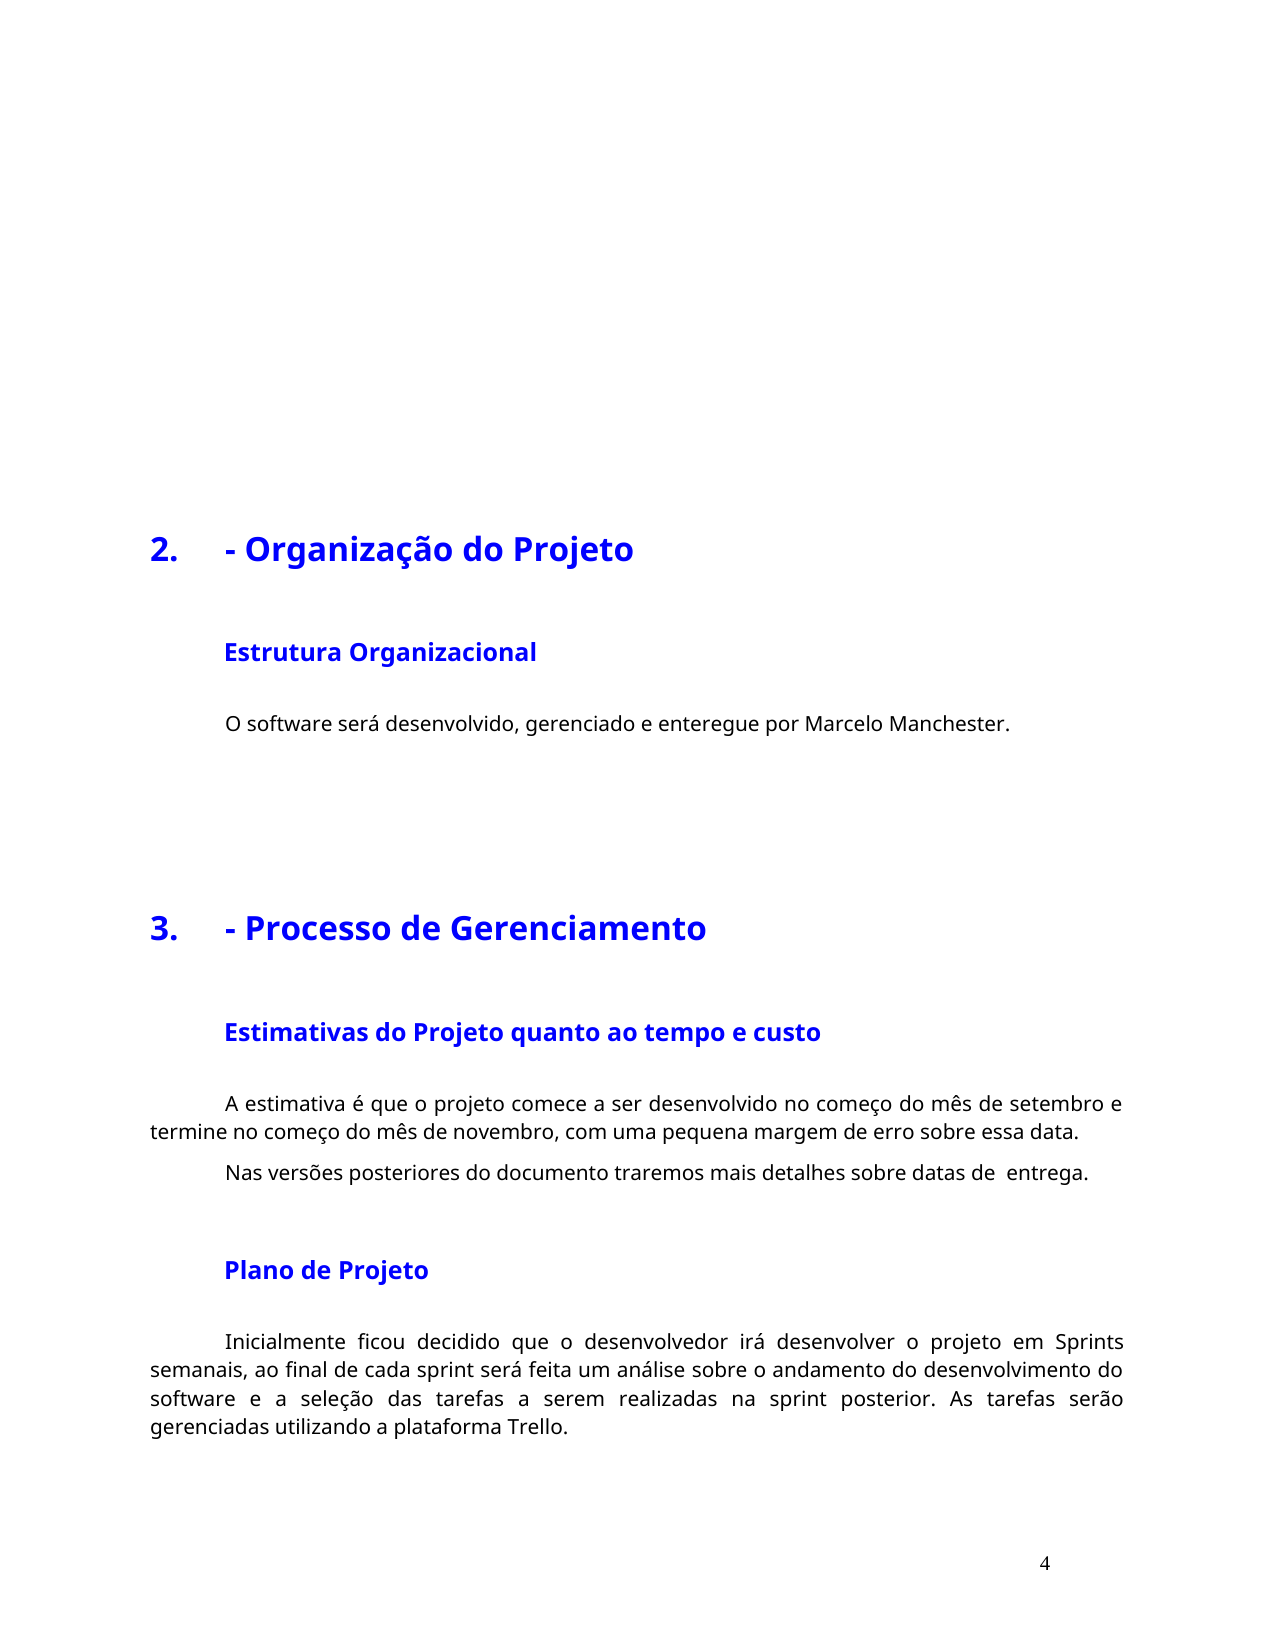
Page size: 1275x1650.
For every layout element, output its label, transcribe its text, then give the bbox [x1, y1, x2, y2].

subtitle Plano de Projeto [224, 1253, 1125, 1287]
subtitle - Organização do Projeto [150, 525, 1125, 571]
text Inicialmente ficou decidido que o desenvolvedor irá desenvolver o projeto em Sprints semanais, ao final de cada sprint será feita um análise sobre o andamento do desenvolvimento do software e a seleção das tarefas a serem realizadas na sprint posterior. As tarefas serão gerenciadas utilizando a plataforma Trello. [150, 1327, 1125, 1441]
subtitle Estrutura Organizacional [223, 635, 1125, 669]
text O software será desenvolvido, gerenciado e enteregue por Marcelo Manchester. [225, 709, 1125, 738]
subtitle - Processo de Gerenciamento [150, 905, 1125, 950]
text Nas versões posteriores do documento traremos mais detalhes sobre datas de entrega. [150, 1158, 1125, 1187]
text A estimativa é que o projeto comece a ser desenvolvido no começo do mês de setembro e termine no começo do mês de novembro, com uma pequena margem de erro sobre essa data. [150, 1089, 1125, 1146]
subtitle Estimativas do Projeto quanto ao tempo e custo [224, 1014, 1125, 1048]
